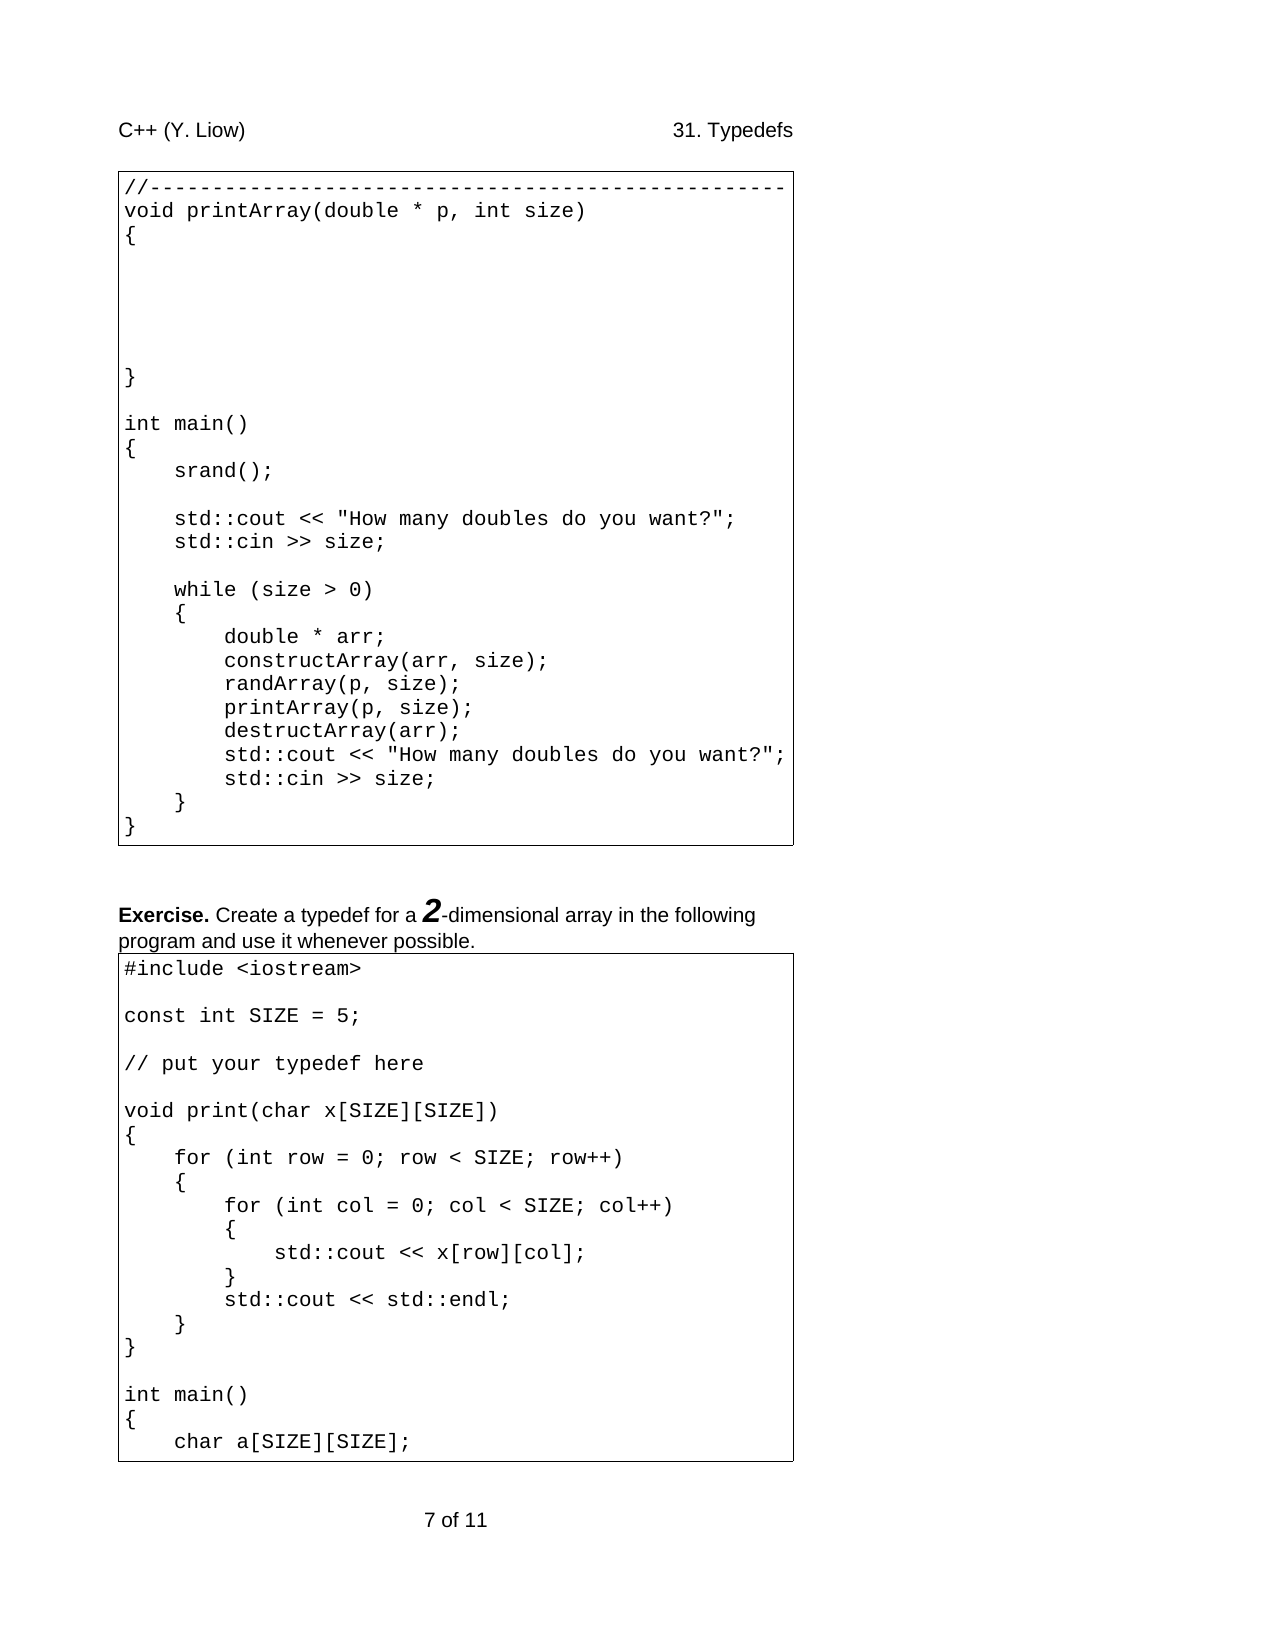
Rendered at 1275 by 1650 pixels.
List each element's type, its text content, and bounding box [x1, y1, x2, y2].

text Exercise. Create a typedef for a 2-dimensional array in the following program and use it whenever possible. [118, 892, 793, 952]
table_header //--------------------------------------------------- void printArray(double * p, int size) { } int main() { srand(); std::cout << "How many doubles do you want?"; std::cin >> size; while (size > 0) { double * arr; constructArray(arr, size); randArray(p, size); printArray(p, size); destructArray(arr); std::cout << "How many doubles do you want?"; std::cin >> size; } } [119, 172, 793, 844]
table_header #include <iostream> const int SIZE = 5; // put your typedef here void print(char x[SIZE][SIZE]) { for (int row = 0; row < SIZE; row++) { for (int col = 0; col < SIZE; col++) { std::cout << x[row][col]; } std::cout << std::endl; } } int main() { char a[SIZE][SIZE]; [119, 954, 793, 1461]
